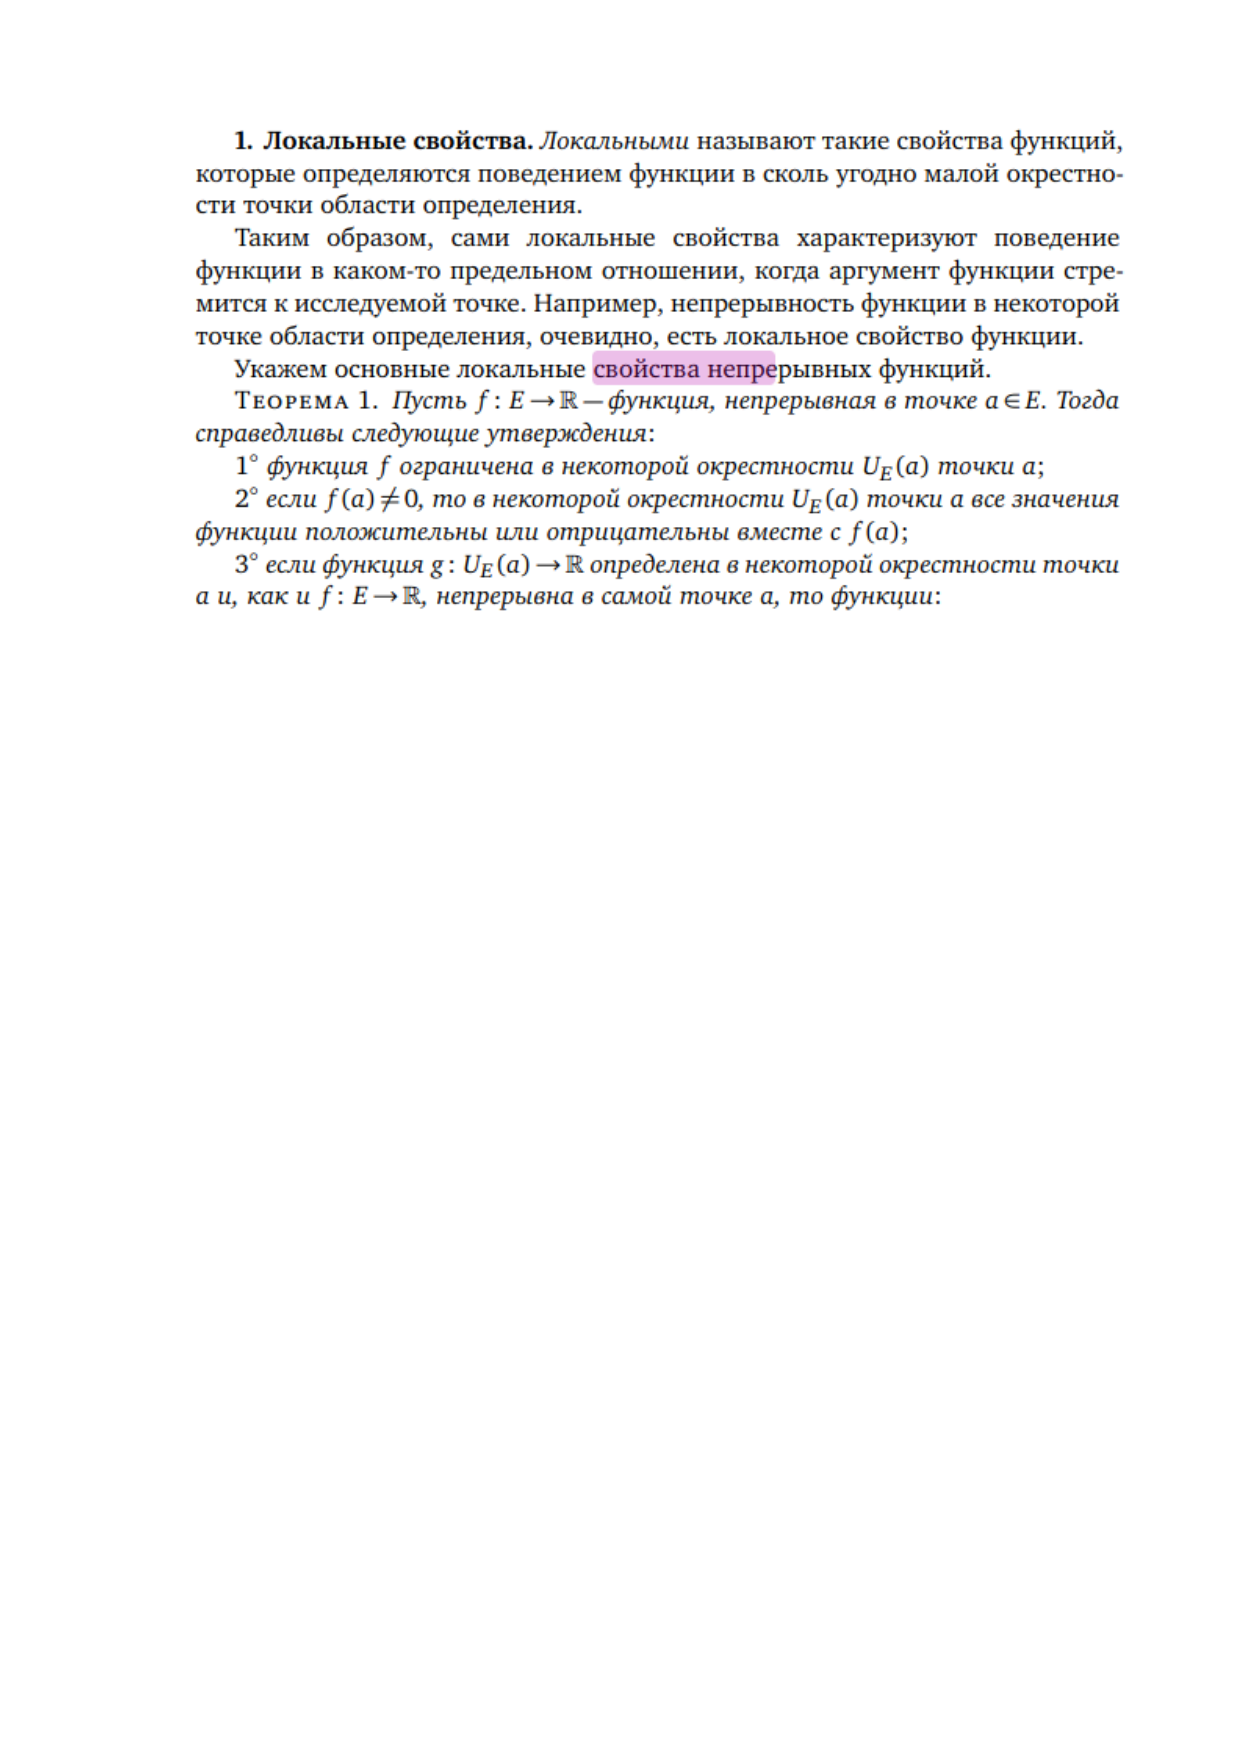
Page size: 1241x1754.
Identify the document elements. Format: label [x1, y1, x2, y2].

picture [181, 118, 1148, 623]
